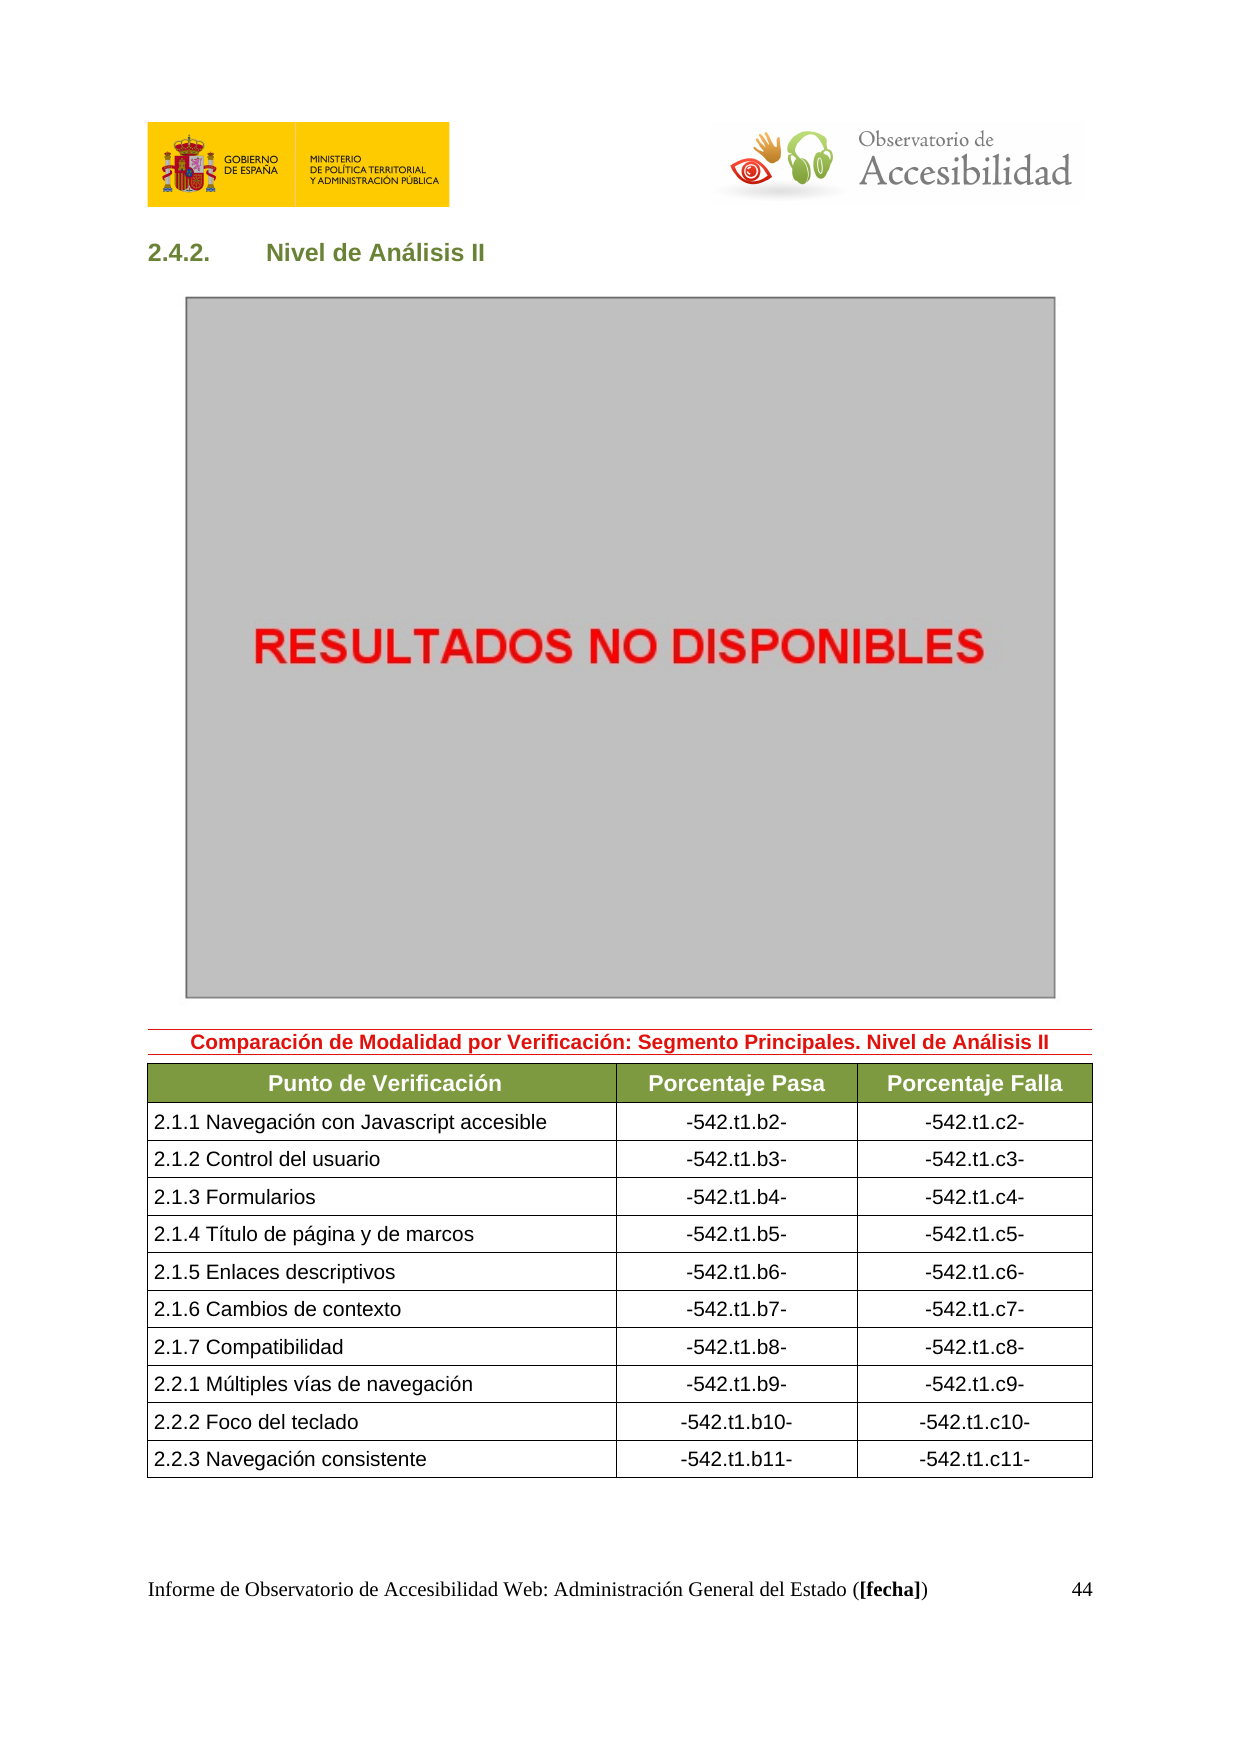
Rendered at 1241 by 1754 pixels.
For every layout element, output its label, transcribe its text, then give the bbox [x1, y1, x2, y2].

table_cell -542.t1.b7- [617, 1291, 857, 1327]
table_cell -542.t1.c11- [858, 1441, 1092, 1477]
table_cell -542.t1.b9- [617, 1366, 857, 1402]
table_cell 2.1.3 Formularios [148, 1178, 616, 1215]
table_cell -542.t1.c10- [858, 1403, 1092, 1440]
table_header Porcentaje Falla [858, 1064, 1092, 1102]
table_cell -542.t1.c5- [858, 1216, 1092, 1252]
table_cell 2.2.3 Navegación consistente [148, 1441, 616, 1477]
table_cell 2.1.2 Control del usuario [148, 1141, 616, 1177]
table_cell -542.t1.b5- [617, 1216, 857, 1252]
table_cell -542.t1.c7- [858, 1291, 1092, 1327]
picture [178, 294, 1062, 1005]
table_cell 2.1.5 Enlaces descriptivos [148, 1253, 616, 1290]
table_cell -542.t1.c8- [858, 1328, 1092, 1365]
table_header Porcentaje Pasa [617, 1064, 857, 1102]
table_cell -542.t1.b11- [617, 1441, 857, 1477]
list Nivel de Análisis II [148, 238, 1092, 267]
table_cell -542.t1.c3- [858, 1141, 1092, 1177]
table_cell -542.t1.b8- [617, 1328, 857, 1365]
table_cell 2.1.4 Título de página y de marcos [148, 1216, 616, 1252]
table_header Punto de Verificación [148, 1064, 616, 1102]
table_cell 2.1.6 Cambios de contexto [148, 1291, 616, 1327]
table_cell -542.t1.b10- [617, 1403, 857, 1440]
table_cell -542.t1.c2- [858, 1103, 1092, 1140]
table_cell -542.t1.b4- [617, 1178, 857, 1215]
table_cell 2.2.2 Foco del teclado [148, 1403, 616, 1440]
table_cell 2.1.7 Compatibilidad [148, 1328, 616, 1365]
table_cell 2.2.1 Múltiples vías de navegación [148, 1366, 616, 1402]
text Comparación de Modalidad por Verificación: Segmento Principales. Nivel de Análisis II [148, 1030, 1092, 1054]
picture [710, 122, 1086, 205]
table_cell 2.1.1 Navegación con Javascript accesible [148, 1103, 616, 1140]
table_cell -542.t1.c4- [858, 1178, 1092, 1215]
table_cell -542.t1.b2- [617, 1103, 857, 1140]
table_cell -542.t1.c6- [858, 1253, 1092, 1290]
table_cell -542.t1.c9- [858, 1366, 1092, 1402]
table_cell -542.t1.b6- [617, 1253, 857, 1290]
table_cell -542.t1.b3- [617, 1141, 857, 1177]
picture [147, 122, 450, 207]
